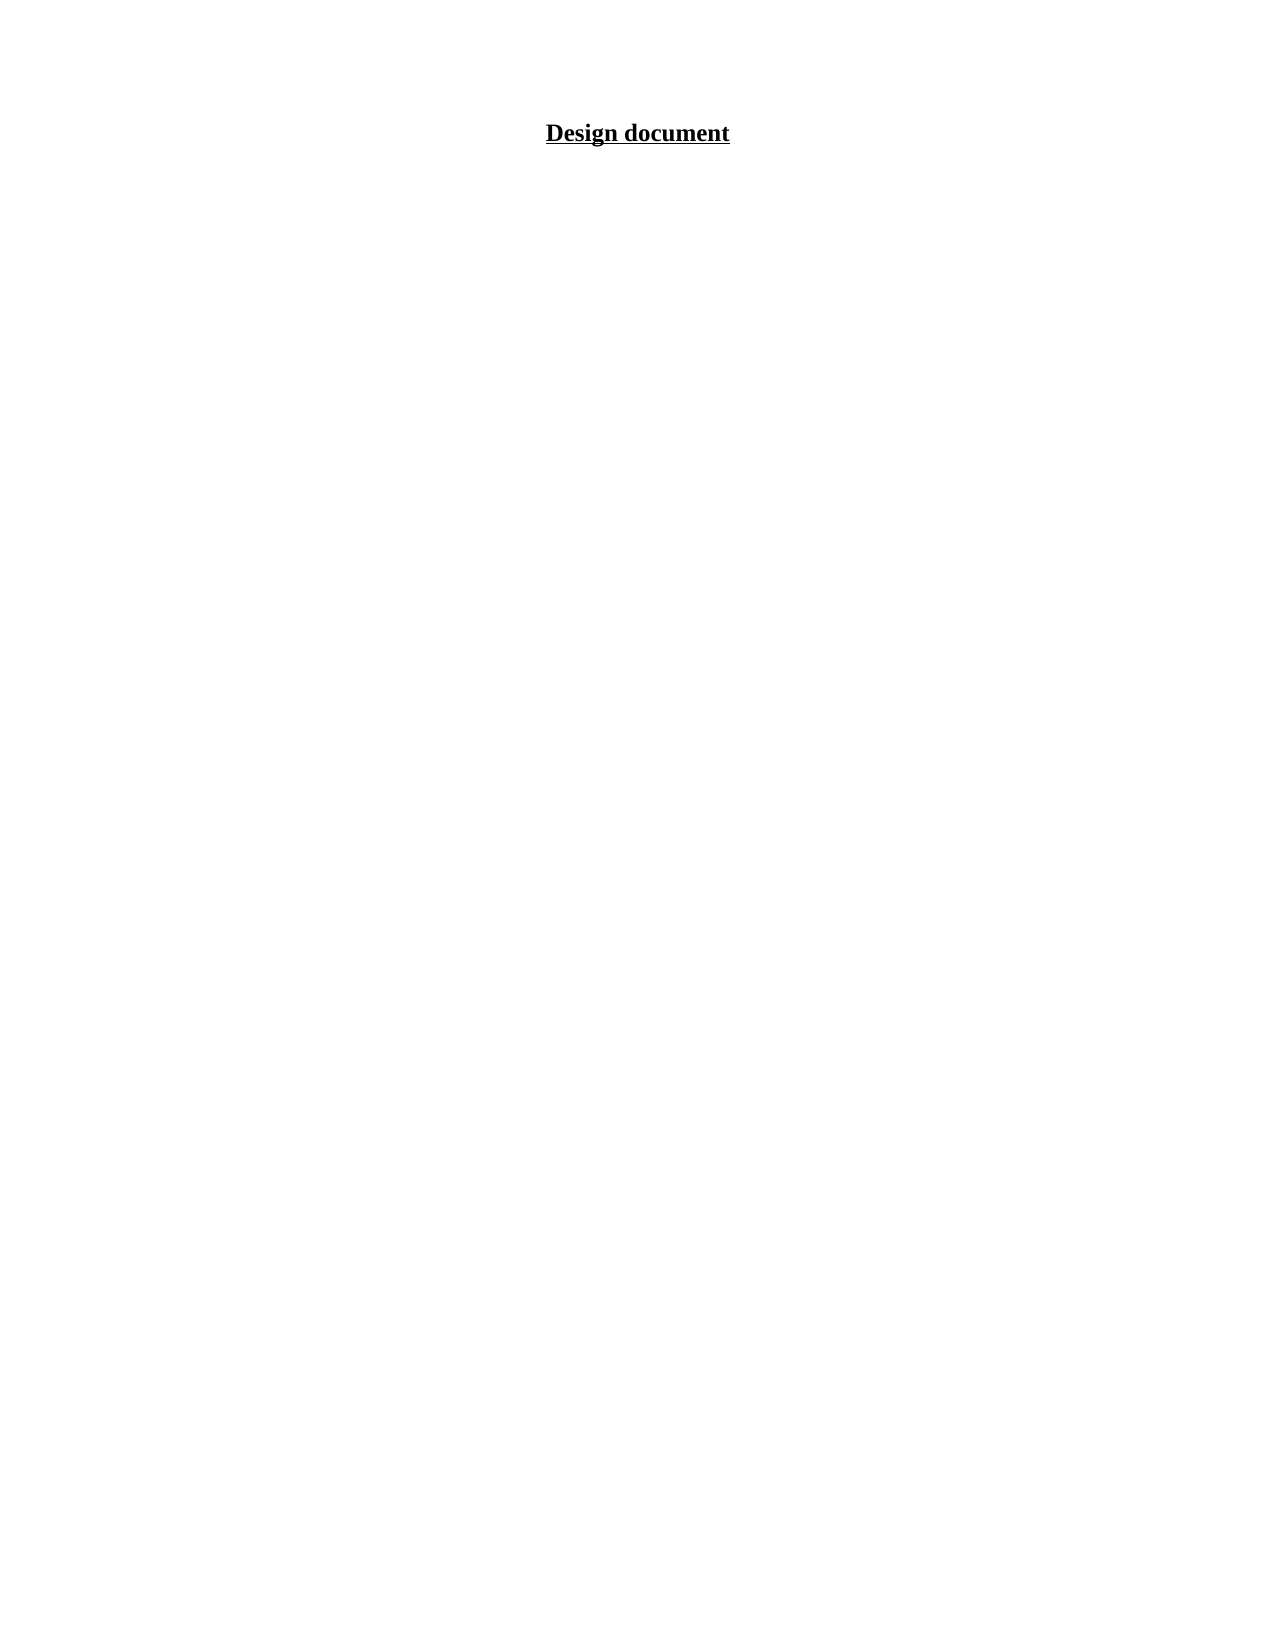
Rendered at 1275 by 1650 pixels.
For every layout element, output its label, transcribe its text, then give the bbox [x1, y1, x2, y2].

text Design document [118, 118, 1157, 147]
